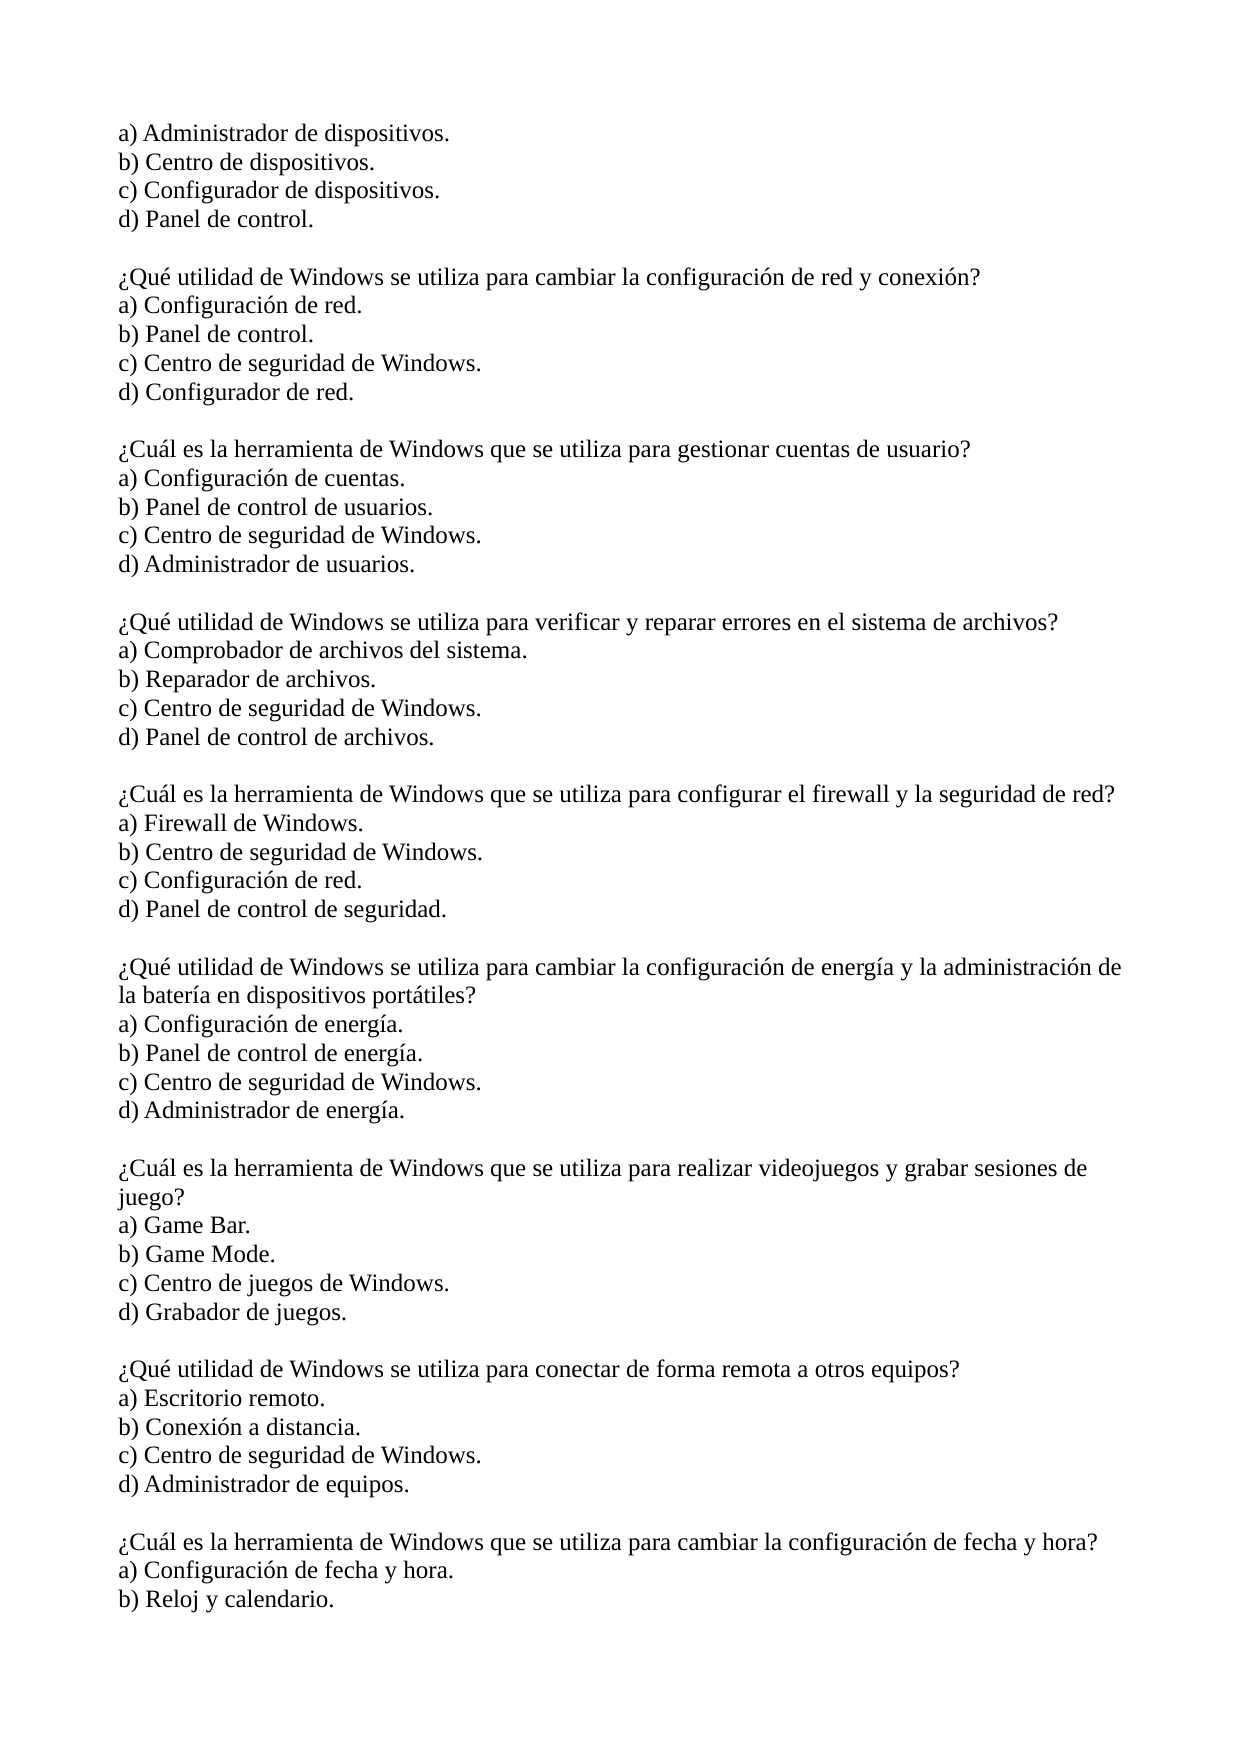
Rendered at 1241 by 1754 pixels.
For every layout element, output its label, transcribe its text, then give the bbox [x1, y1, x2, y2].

text b) Panel de control de usuarios. [118, 492, 1122, 521]
text c) Centro de juegos de Windows. [118, 1268, 1122, 1297]
text c) Centro de seguridad de Windows. [118, 521, 1122, 549]
text a) Configuración de fecha y hora. [118, 1556, 1122, 1584]
text c) Centro de seguridad de Windows. [118, 1441, 1122, 1469]
text c) Centro de seguridad de Windows. [118, 693, 1122, 722]
text b) Panel de control. [118, 319, 1122, 348]
text c) Configurador de dispositivos. [118, 176, 1122, 204]
text d) Panel de control de archivos. [118, 722, 1122, 751]
text a) Game Bar. [118, 1211, 1122, 1239]
text ¿Qué utilidad de Windows se utiliza para conectar de forma remota a otros equipos? [118, 1354, 1122, 1383]
text ¿Qué utilidad de Windows se utiliza para cambiar la configuración de red y conexión? [118, 262, 1122, 291]
text c) Configuración de red. [118, 866, 1122, 894]
text a) Configuración de energía. [118, 1009, 1122, 1038]
text d) Panel de control de seguridad. [118, 894, 1122, 923]
text a) Firewall de Windows. [118, 808, 1122, 837]
text ¿Cuál es la herramienta de Windows que se utiliza para cambiar la configuración de fecha y hora? [118, 1527, 1122, 1556]
text d) Configurador de red. [118, 377, 1122, 406]
text a) Configuración de red. [118, 291, 1122, 319]
text d) Administrador de equipos. [118, 1469, 1122, 1498]
text d) Panel de control. [118, 204, 1122, 233]
text d) Administrador de energía. [118, 1096, 1122, 1124]
text b) Centro de dispositivos. [118, 147, 1122, 176]
text ¿Cuál es la herramienta de Windows que se utiliza para gestionar cuentas de usuario? [118, 434, 1122, 463]
text b) Centro de seguridad de Windows. [118, 837, 1122, 866]
text b) Panel de control de energía. [118, 1038, 1122, 1067]
text c) Centro de seguridad de Windows. [118, 348, 1122, 377]
text a) Escritorio remoto. [118, 1383, 1122, 1412]
text d) Grabador de juegos. [118, 1297, 1122, 1326]
text a) Administrador de dispositivos. [118, 118, 1122, 147]
text ¿Cuál es la herramienta de Windows que se utiliza para configurar el firewall y la seguridad de red? [118, 779, 1122, 808]
text b) Game Mode. [118, 1239, 1122, 1268]
text c) Centro de seguridad de Windows. [118, 1067, 1122, 1096]
text ¿Qué utilidad de Windows se utiliza para cambiar la configuración de energía y la administración de la batería en dispositivos portátiles? [118, 952, 1122, 1009]
text a) Configuración de cuentas. [118, 463, 1122, 492]
text ¿Cuál es la herramienta de Windows que se utiliza para realizar videojuegos y grabar sesiones de juego? [118, 1153, 1122, 1211]
text b) Reloj y calendario. [118, 1584, 1122, 1613]
text b) Conexión a distancia. [118, 1412, 1122, 1441]
text d) Administrador de usuarios. [118, 549, 1122, 578]
text ¿Qué utilidad de Windows se utiliza para verificar y reparar errores en el sistema de archivos? [118, 607, 1122, 636]
text b) Reparador de archivos. [118, 664, 1122, 693]
text a) Comprobador de archivos del sistema. [118, 636, 1122, 664]
